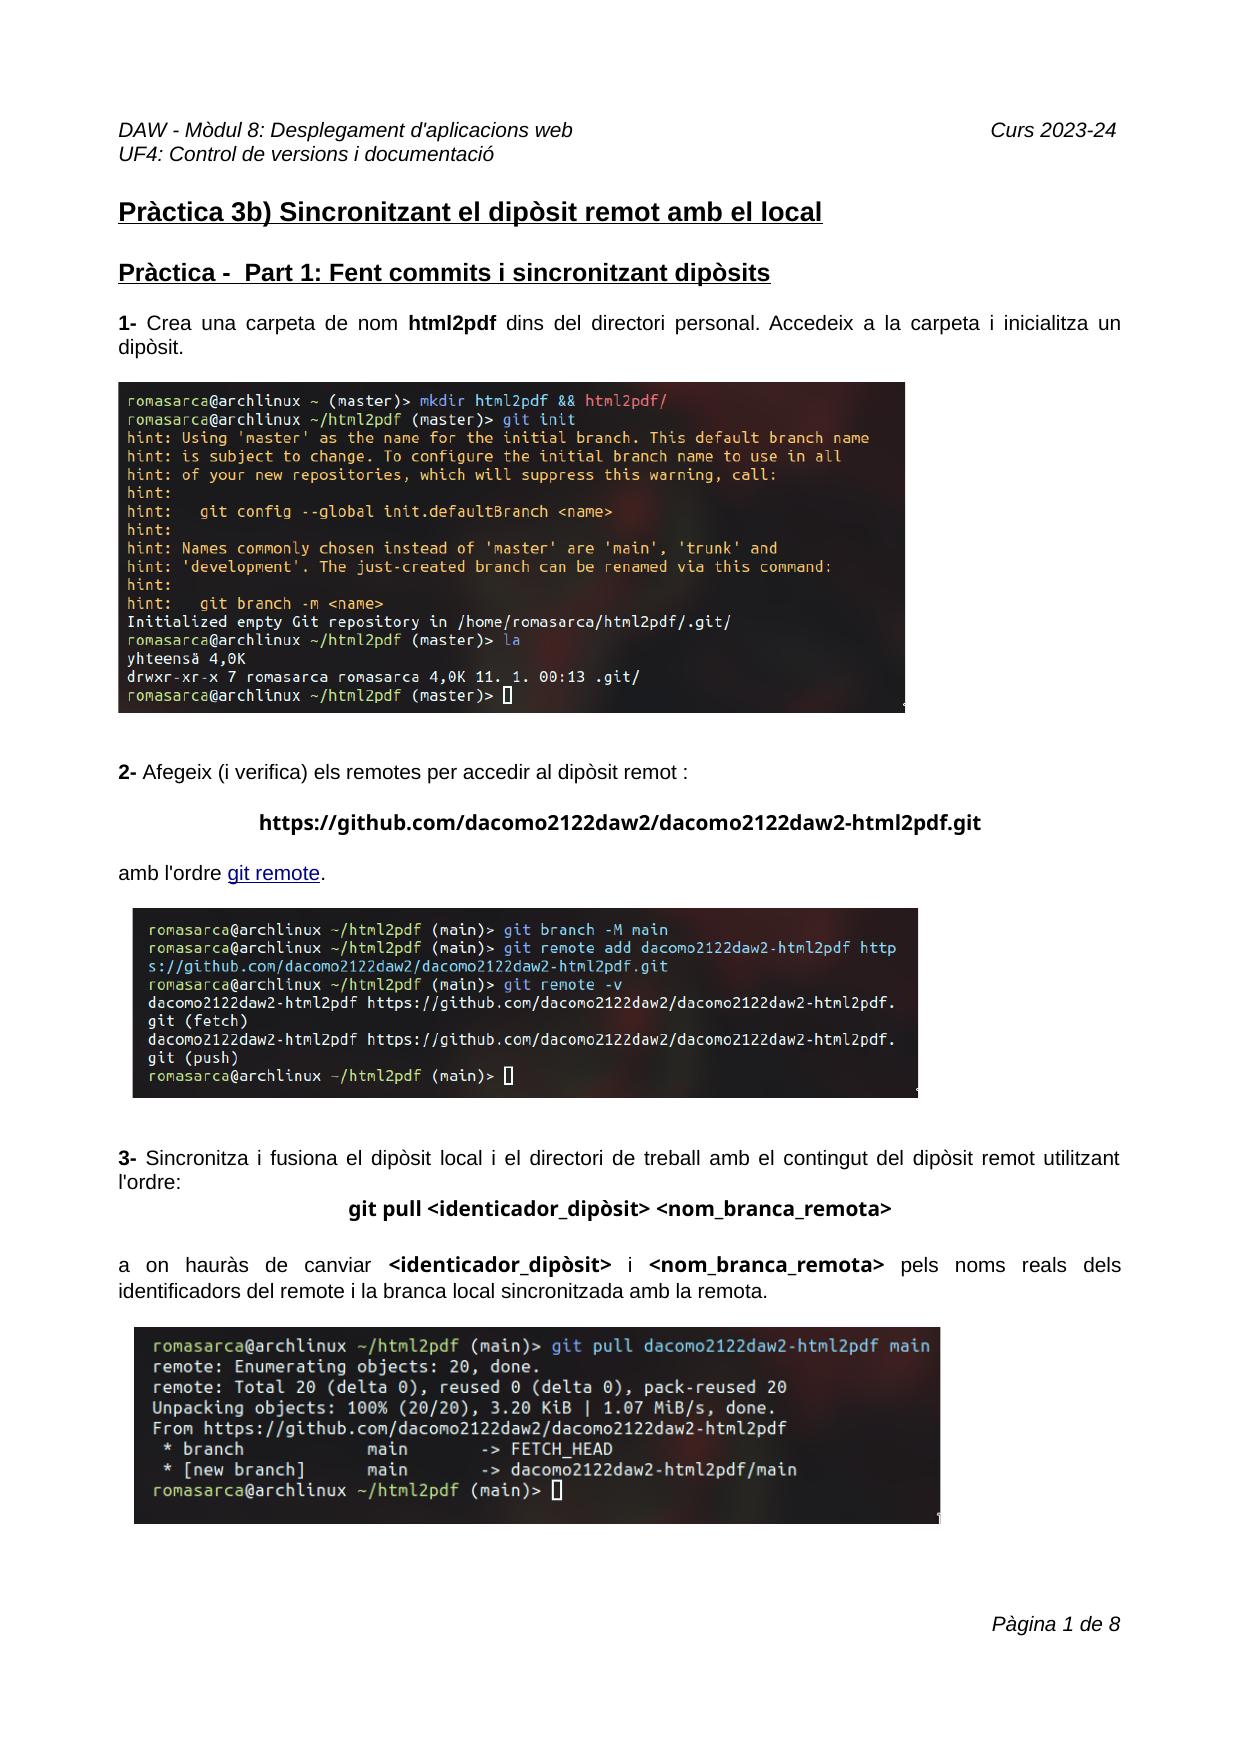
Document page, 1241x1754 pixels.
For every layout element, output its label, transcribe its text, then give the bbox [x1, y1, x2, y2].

text a on hauràs de canviar <identicador_dipòsit> i <nom_branca_remota> pels noms reals dels identificadors del remote i la branca local sincronitzada amb la remota. [118, 1251, 1122, 1303]
picture [118, 382, 906, 713]
text amb l'ordre git remote. [118, 861, 1122, 884]
picture [132, 908, 919, 1098]
text Pràctica 3b) Sincronitzant el dipòsit remot amb el local [118, 196, 1122, 227]
picture [134, 1327, 941, 1524]
text 2- Afegeix (i verifica) els remotes per accedir al dipòsit remot : [118, 760, 1122, 784]
text 3- Sincronitza i fusiona el dipòsit local i el directori de treball amb el contingut del dipòsit remot utilitzant l'ordre: [118, 1146, 1122, 1194]
text 1- Crea una carpeta de nom html2pdf dins del directori personal. Accedeix a la carpeta i inicialitza un dipòsit. [118, 311, 1122, 359]
text git pull <identicador_dipòsit> <nom_branca_remota> [118, 1194, 1122, 1222]
text Pràctica - Part 1: Fent commits i sincronitzant dipòsits [118, 258, 1122, 287]
text https://github.com/dacomo2122daw2/dacomo2122daw2-html2pdf.git [118, 808, 1122, 837]
